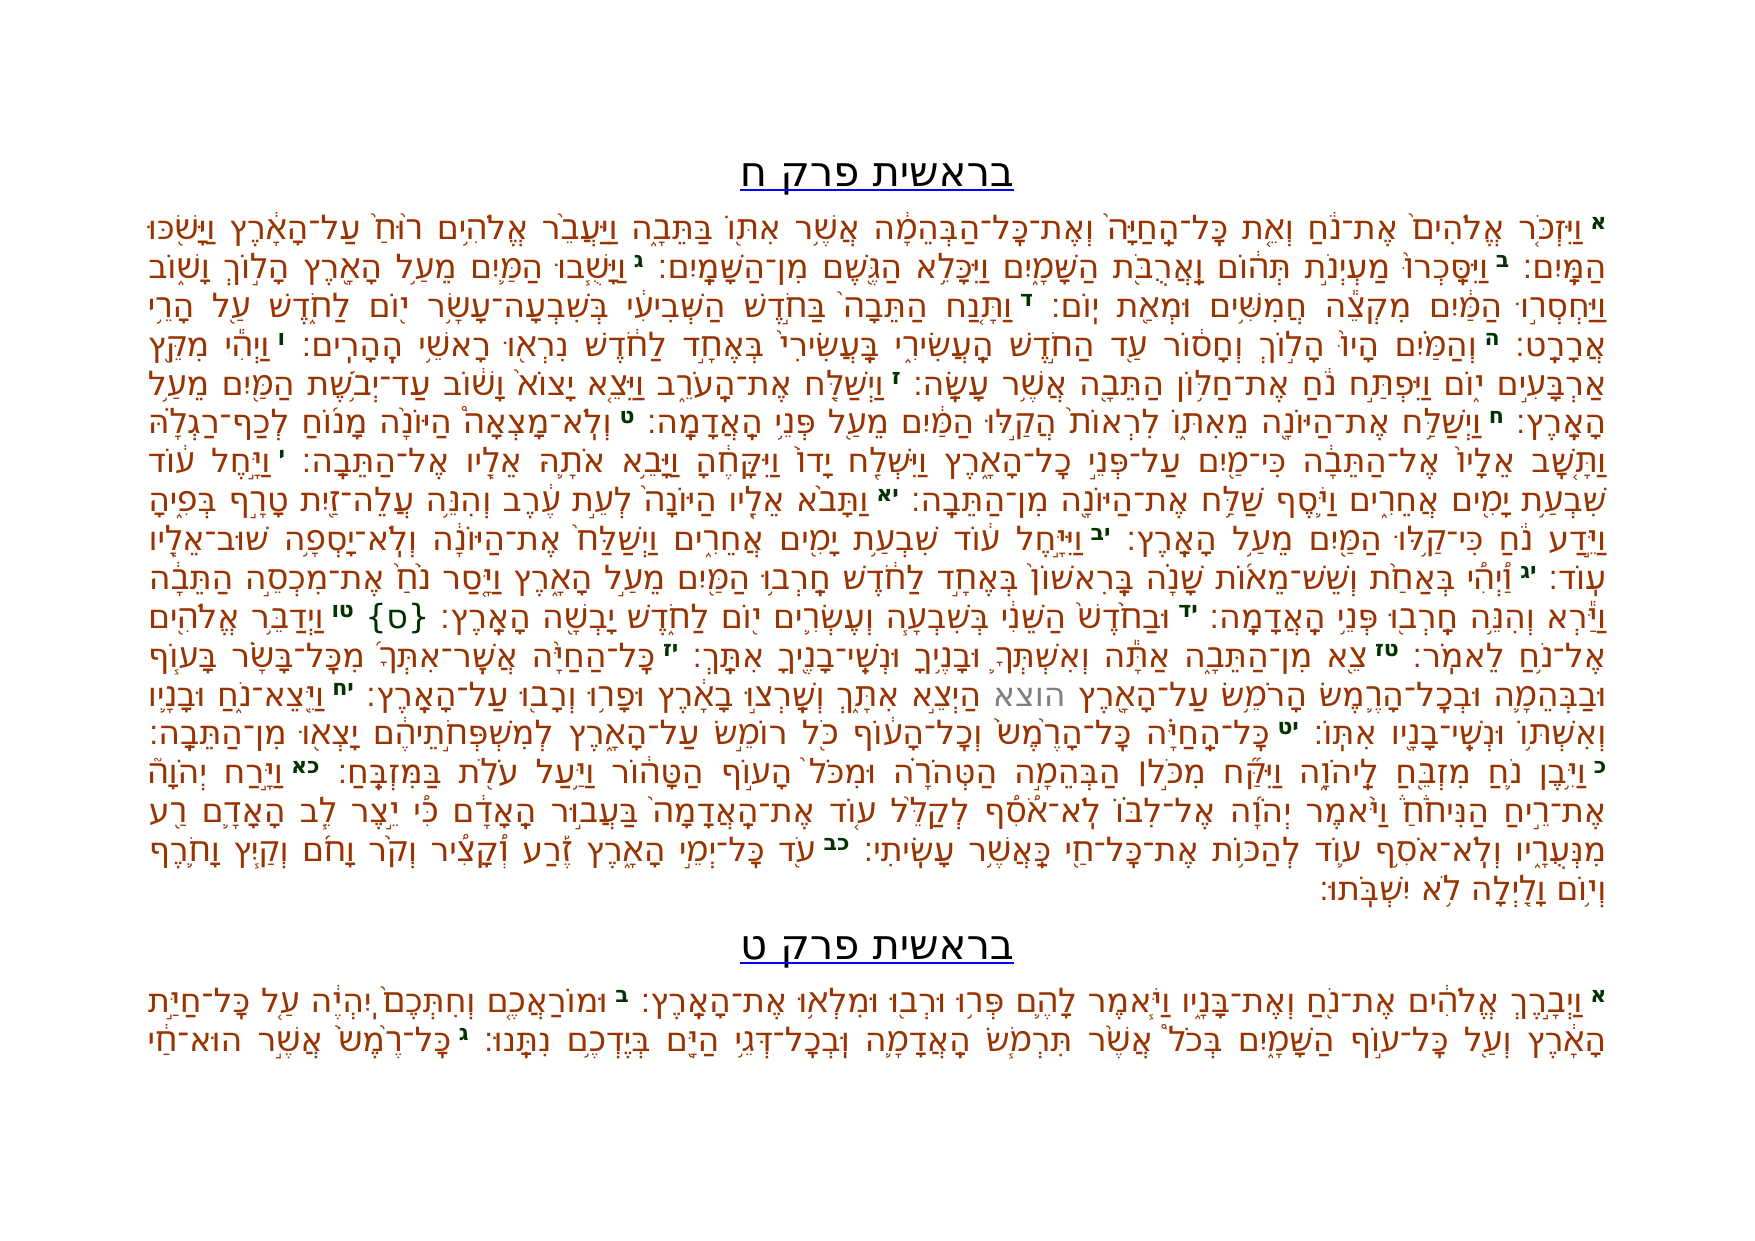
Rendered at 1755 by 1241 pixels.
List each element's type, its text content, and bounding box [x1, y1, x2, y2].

text בראשית פרק ט [148, 921, 1606, 969]
text א וַיְבָ֣רֶךְ אֱלֹהִ֔ים אֶת־נֹ֖חַ וְאֶת־בָּנָ֑יו וַיֹּ֧אמֶר לָהֶ֛ם פְּר֥וּ וּרְב֖וּ וּמִלְא֥וּ אֶת־הָאָֽרֶץ׃ ב וּמוֹרַאֲכֶ֤ם וְחִתְּכֶם֙ יִֽהְיֶ֔ה עַ֚ל כׇּל־חַיַּ֣ת הָאָ֔רֶץ וְעַ֖ל כׇּל־ע֣וֹף הַשָּׁמָ֑יִם בְּכֹל֩ אֲשֶׁ֨ר תִּרְמֹ֧שׂ הָֽאֲדָמָ֛ה וּֽבְכׇל־דְּגֵ֥י הַיָּ֖ם בְּיֶדְכֶ֥ם נִתָּֽנוּ׃ ג כׇּל־רֶ֙מֶשׂ֙ אֲשֶׁ֣ר הוּא־חַ֔י [148, 982, 1606, 1059]
text בראשית פרק ח [148, 148, 1606, 196]
text א וַיִּזְכֹּ֤ר אֱלֹהִים֙ אֶת־נֹ֔חַ וְאֵ֤ת כׇּל־הַֽחַיָּה֙ וְאֶת־כׇּל־הַבְּהֵמָ֔ה אֲשֶׁ֥ר אִתּ֖וֹ בַּתֵּבָ֑ה וַיַּעֲבֵ֨ר אֱלֹהִ֥ים ר֙וּחַ֙ עַל־הָאָ֔רֶץ וַיָּשֹׁ֖כּוּ הַמָּֽיִם׃ ב וַיִּסָּֽכְרוּ֙ מַעְיְנֹ֣ת תְּה֔וֹם וַֽאֲרֻבֹּ֖ת הַשָּׁמָ֑יִם וַיִּכָּלֵ֥א הַגֶּ֖שֶׁם מִן־הַשָּׁמָֽיִם׃ ג וַיָּשֻׁ֧בוּ הַמַּ֛יִם מֵעַ֥ל הָאָ֖רֶץ הָל֣וֹךְ וָשׁ֑וֹב וַיַּחְסְר֣וּ הַמַּ֔יִם מִקְצֵ֕ה חֲמִשִּׁ֥ים וּמְאַ֖ת יֽוֹם׃ ד וַתָּ֤נַח הַתֵּבָה֙ בַּחֹ֣דֶשׁ הַשְּׁבִיעִ֔י בְּשִׁבְעָה־עָשָׂ֥ר י֖וֹם לַחֹ֑דֶשׁ עַ֖ל הָרֵ֥י אֲרָרָֽט׃ ה וְהַמַּ֗יִם הָיוּ֙ הָל֣וֹךְ וְחָס֔וֹר עַ֖ד הַחֹ֣דֶשׁ הָֽעֲשִׂירִ֑י בָּֽעֲשִׂירִי֙ בְּאֶחָ֣ד לַחֹ֔דֶשׁ נִרְא֖וּ רָאשֵׁ֥י הֶֽהָרִֽים׃ ו וַיְהִ֕י מִקֵּ֖ץ אַרְבָּעִ֣ים י֑וֹם וַיִּפְתַּ֣ח נֹ֔חַ אֶת־חַלּ֥וֹן הַתֵּבָ֖ה אֲשֶׁ֥ר עָשָֽׂה׃ ז וַיְשַׁלַּ֖ח אֶת־הָֽעֹרֵ֑ב וַיֵּצֵ֤א יָצוֹא֙ וָשׁ֔וֹב עַד־יְבֹ֥שֶׁת הַמַּ֖יִם מֵעַ֥ל הָאָֽרֶץ׃ ח וַיְשַׁלַּ֥ח אֶת־הַיּוֹנָ֖ה מֵאִתּ֑וֹ לִרְאוֹת֙ הֲקַ֣לּוּ הַמַּ֔יִם מֵעַ֖ל פְּנֵ֥י הָֽאֲדָמָֽה׃ ט וְלֹֽא־מָצְאָה֩ הַיּוֹנָ֨ה מָנ֜וֹחַ לְכַף־רַגְלָ֗הּ וַתָּ֤שׇׁב אֵלָיו֙ אֶל־הַתֵּבָ֔ה כִּי־מַ֖יִם עַל־פְּנֵ֣י כׇל־הָאָ֑רֶץ וַיִּשְׁלַ֤ח יָדוֹ֙ וַיִּקָּחֶ֔הָ וַיָּבֵ֥א אֹתָ֛הּ אֵלָ֖יו אֶל־הַתֵּבָֽה׃ י וַיָּ֣חֶל ע֔וֹד שִׁבְעַ֥ת יָמִ֖ים אֲחֵרִ֑ים וַיֹּ֛סֶף שַׁלַּ֥ח אֶת־הַיּוֹנָ֖ה מִן־הַתֵּבָֽה׃ יא וַתָּבֹ֨א אֵלָ֤יו הַיּוֹנָה֙ לְעֵ֣ת עֶ֔רֶב וְהִנֵּ֥ה עֲלֵה־זַ֖יִת טָרָ֣ף בְּפִ֑יהָ וַיֵּ֣דַע נֹ֔חַ כִּי־קַ֥לּוּ הַמַּ֖יִם מֵעַ֥ל הָאָֽרֶץ׃ יב וַיִּיָּ֣חֶל ע֔וֹד שִׁבְעַ֥ת יָמִ֖ים אֲחֵרִ֑ים וַיְשַׁלַּח֙ אֶת־הַיּוֹנָ֔ה וְלֹֽא־יָסְפָ֥ה שׁוּב־אֵלָ֖יו עֽוֹד׃ יג וַ֠יְהִ֠י בְּאַחַ֨ת וְשֵׁשׁ־מֵא֜וֹת שָׁנָ֗ה בָּֽרִאשׁוֹן֙ בְּאֶחָ֣ד לַחֹ֔דֶשׁ חָֽרְב֥וּ הַמַּ֖יִם מֵעַ֣ל הָאָ֑רֶץ וַיָּ֤סַר נֹ֙חַ֙ אֶת־מִכְסֵ֣ה הַתֵּבָ֔ה וַיַּ֕רְא וְהִנֵּ֥ה חָֽרְב֖וּ פְּנֵ֥י הָֽאֲדָמָֽה׃ יד וּבַחֹ֙דֶשׁ֙ הַשֵּׁנִ֔י בְּשִׁבְעָ֧ה וְעֶשְׂרִ֛ים י֖וֹם לַחֹ֑דֶשׁ יָבְשָׁ֖ה הָאָֽרֶץ׃ {ס} טו וַיְדַבֵּ֥ר אֱלֹהִ֖ים אֶל־נֹ֥חַ לֵאמֹֽר׃ טז צֵ֖א מִן־הַתֵּבָ֑ה אַתָּ֕ה וְאִשְׁתְּךָ֛ וּבָנֶ֥יךָ וּנְשֵֽׁי־בָנֶ֖יךָ אִתָּֽךְ׃ יז כׇּל־הַחַיָּ֨ה אֲשֶֽׁר־אִתְּךָ֜ מִכׇּל־בָּשָׂ֗ר בָּע֧וֹף וּבַבְּהֵמָ֛ה וּבְכׇל־הָרֶ֛מֶשׂ הָרֹמֵ֥שׂ עַל־הָאָ֖רֶץ הוצא הַיְצֵ֣א אִתָּ֑ךְ וְשָֽׁרְצ֣וּ בָאָ֔רֶץ וּפָר֥וּ וְרָב֖וּ עַל־הָאָֽרֶץ׃ יח וַיֵּ֖צֵא־נֹ֑חַ וּבָנָ֛יו וְאִשְׁתּ֥וֹ וּנְשֵֽׁי־בָנָ֖יו אִתּֽוֹ׃ יט כׇּל־הַֽחַיָּ֗ה כׇּל־הָרֶ֙מֶשׂ֙ וְכׇל־הָע֔וֹף כֹּ֖ל רוֹמֵ֣שׂ עַל־הָאָ֑רֶץ לְמִשְׁפְּחֹ֣תֵיהֶ֔ם יָצְא֖וּ מִן־הַתֵּבָֽה׃ כ וַיִּ֥בֶן נֹ֛חַ מִזְבֵּ֖חַ לַֽיהֹוָ֑ה וַיִּקַּ֞ח מִכֹּ֣ל׀ הַבְּהֵמָ֣ה הַטְּהֹרָ֗ה וּמִכֹּל֙ הָע֣וֹף הַטָּה֔וֹר וַיַּ֥עַל עֹלֹ֖ת בַּמִּזְבֵּֽחַ׃ כא וַיָּ֣רַח יְהֹוָה֮ אֶת־רֵ֣יחַ הַנִּיחֹ֒חַ֒ וַיֹּ֨אמֶר יְהֹוָ֜ה אֶל־לִבּ֗וֹ לֹֽא־אֹ֠סִ֠ף לְקַלֵּ֨ל ע֤וֹד אֶת־הָֽאֲדָמָה֙ בַּעֲב֣וּר הָֽאָדָ֔ם כִּ֠י יֵ֣צֶר לֵ֧ב הָאָדָ֛ם רַ֖ע מִנְּעֻרָ֑יו וְלֹֽא־אֹסִ֥ף ע֛וֹד לְהַכּ֥וֹת אֶת־כׇּל־חַ֖י כַּֽאֲשֶׁ֥ר עָשִֽׂיתִי׃ כב עֹ֖ד כׇּל־יְמֵ֣י הָאָ֑רֶץ זֶ֡רַע וְ֠קָצִ֠יר וְקֹ֨ר וָחֹ֜ם וְקַ֧יִץ וָחֹ֛רֶף וְי֥וֹם וָלַ֖יְלָה לֹ֥א יִשְׁבֹּֽתוּ׃ [148, 209, 1606, 908]
